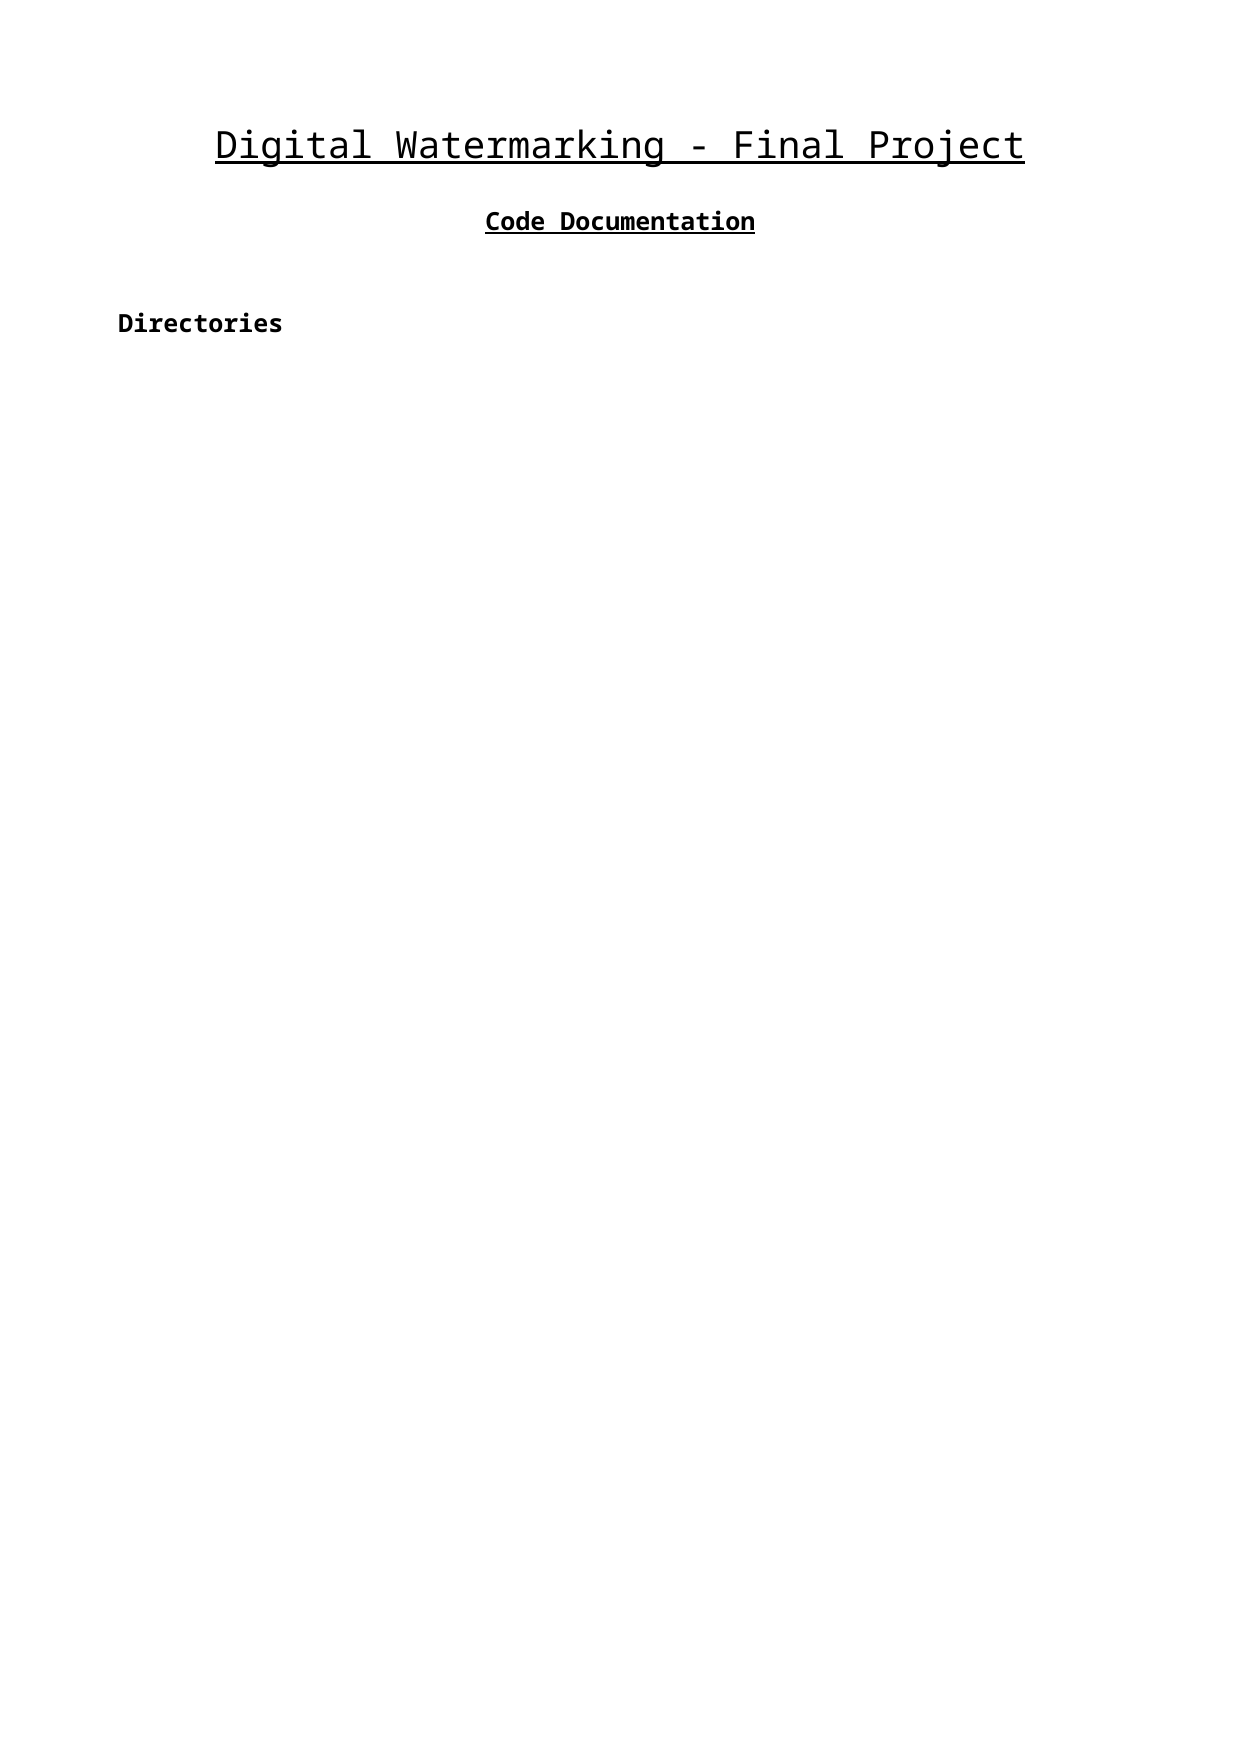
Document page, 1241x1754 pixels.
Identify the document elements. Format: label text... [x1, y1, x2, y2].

text Directories [118, 305, 1122, 339]
text Digital Watermarking - Final Project [118, 118, 1122, 169]
text Code Documentation [118, 203, 1122, 237]
